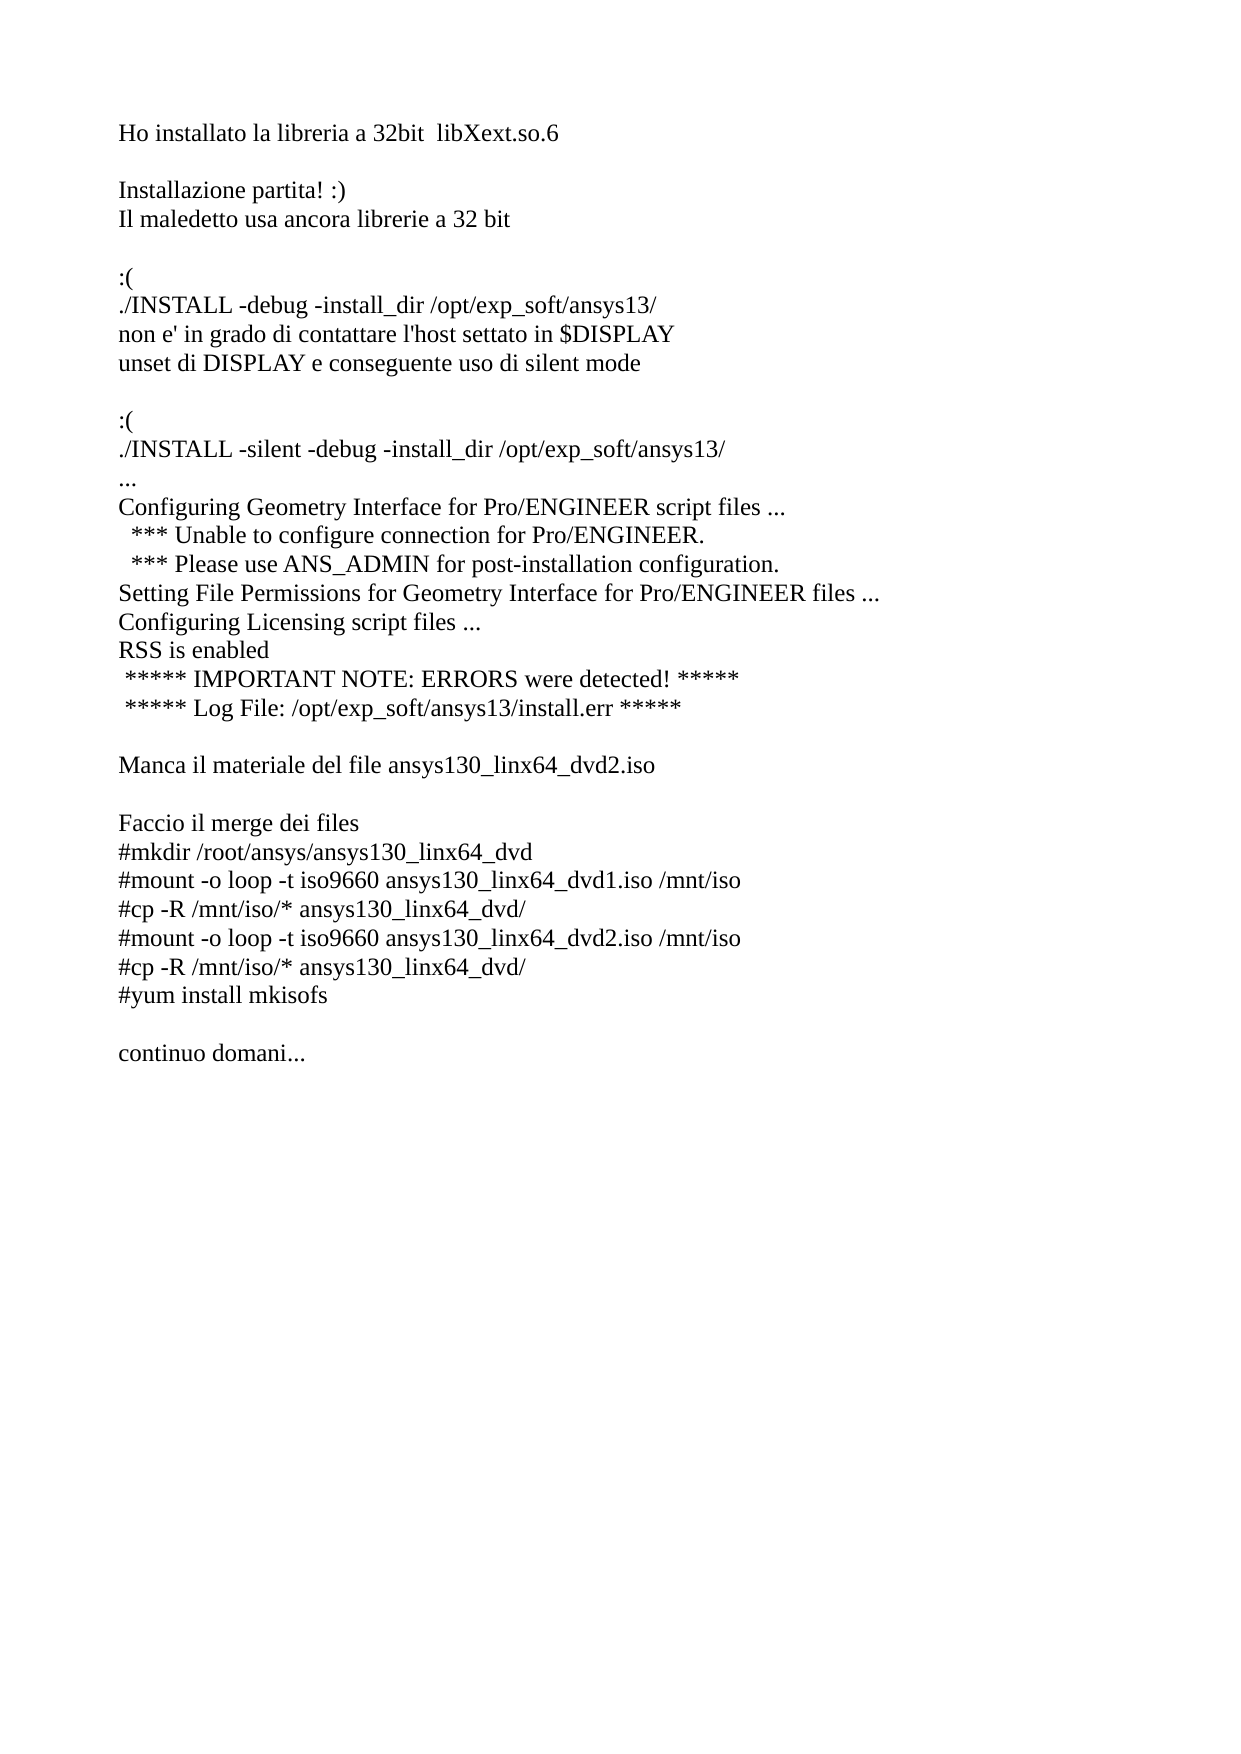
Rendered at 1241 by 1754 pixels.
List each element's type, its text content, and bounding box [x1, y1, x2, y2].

text :( [118, 262, 1122, 291]
text Configuring Licensing script files ... [118, 607, 1122, 636]
text Faccio il merge dei files [118, 808, 1122, 837]
text ***** Log File: /opt/exp_soft/ansys13/install.err ***** [118, 693, 1122, 722]
text #cp -R /mnt/iso/* ansys130_linx64_dvd/ [118, 952, 1122, 981]
text #mount -o loop -t iso9660 ansys130_linx64_dvd2.iso /mnt/iso [118, 923, 1122, 952]
text ***** IMPORTANT NOTE: ERRORS were detected! ***** [118, 664, 1122, 693]
text *** Unable to configure connection for Pro/ENGINEER. [118, 521, 1122, 549]
text ./INSTALL -silent -debug -install_dir /opt/exp_soft/ansys13/ [118, 434, 1122, 463]
text Ho installato la libreria a 32bit libXext.so.6 [118, 118, 1122, 147]
text RSS is enabled [118, 636, 1122, 664]
text #mount -o loop -t iso9660 ansys130_linx64_dvd1.iso /mnt/iso [118, 866, 1122, 894]
text non e' in grado di contattare l'host settato in $DISPLAY [118, 319, 1122, 348]
text *** Please use ANS_ADMIN for post-installation configuration. [118, 549, 1122, 578]
text Manca il materiale del file ansys130_linx64_dvd2.iso [118, 751, 1122, 779]
text #cp -R /mnt/iso/* ansys130_linx64_dvd/ [118, 894, 1122, 923]
text #mkdir /root/ansys/ansys130_linx64_dvd [118, 837, 1122, 866]
text unset di DISPLAY e conseguente uso di silent mode [118, 348, 1122, 377]
text Installazione partita! :) [118, 176, 1122, 204]
text Setting File Permissions for Geometry Interface for Pro/ENGINEER files ... [118, 578, 1122, 607]
text ./INSTALL -debug -install_dir /opt/exp_soft/ansys13/ [118, 291, 1122, 319]
text #yum install mkisofs [118, 981, 1122, 1009]
text Il maledetto usa ancora librerie a 32 bit [118, 204, 1122, 233]
text ... [118, 463, 1122, 492]
text :( [118, 406, 1122, 434]
text Configuring Geometry Interface for Pro/ENGINEER script files ... [118, 492, 1122, 521]
text continuo domani... [118, 1038, 1122, 1067]
